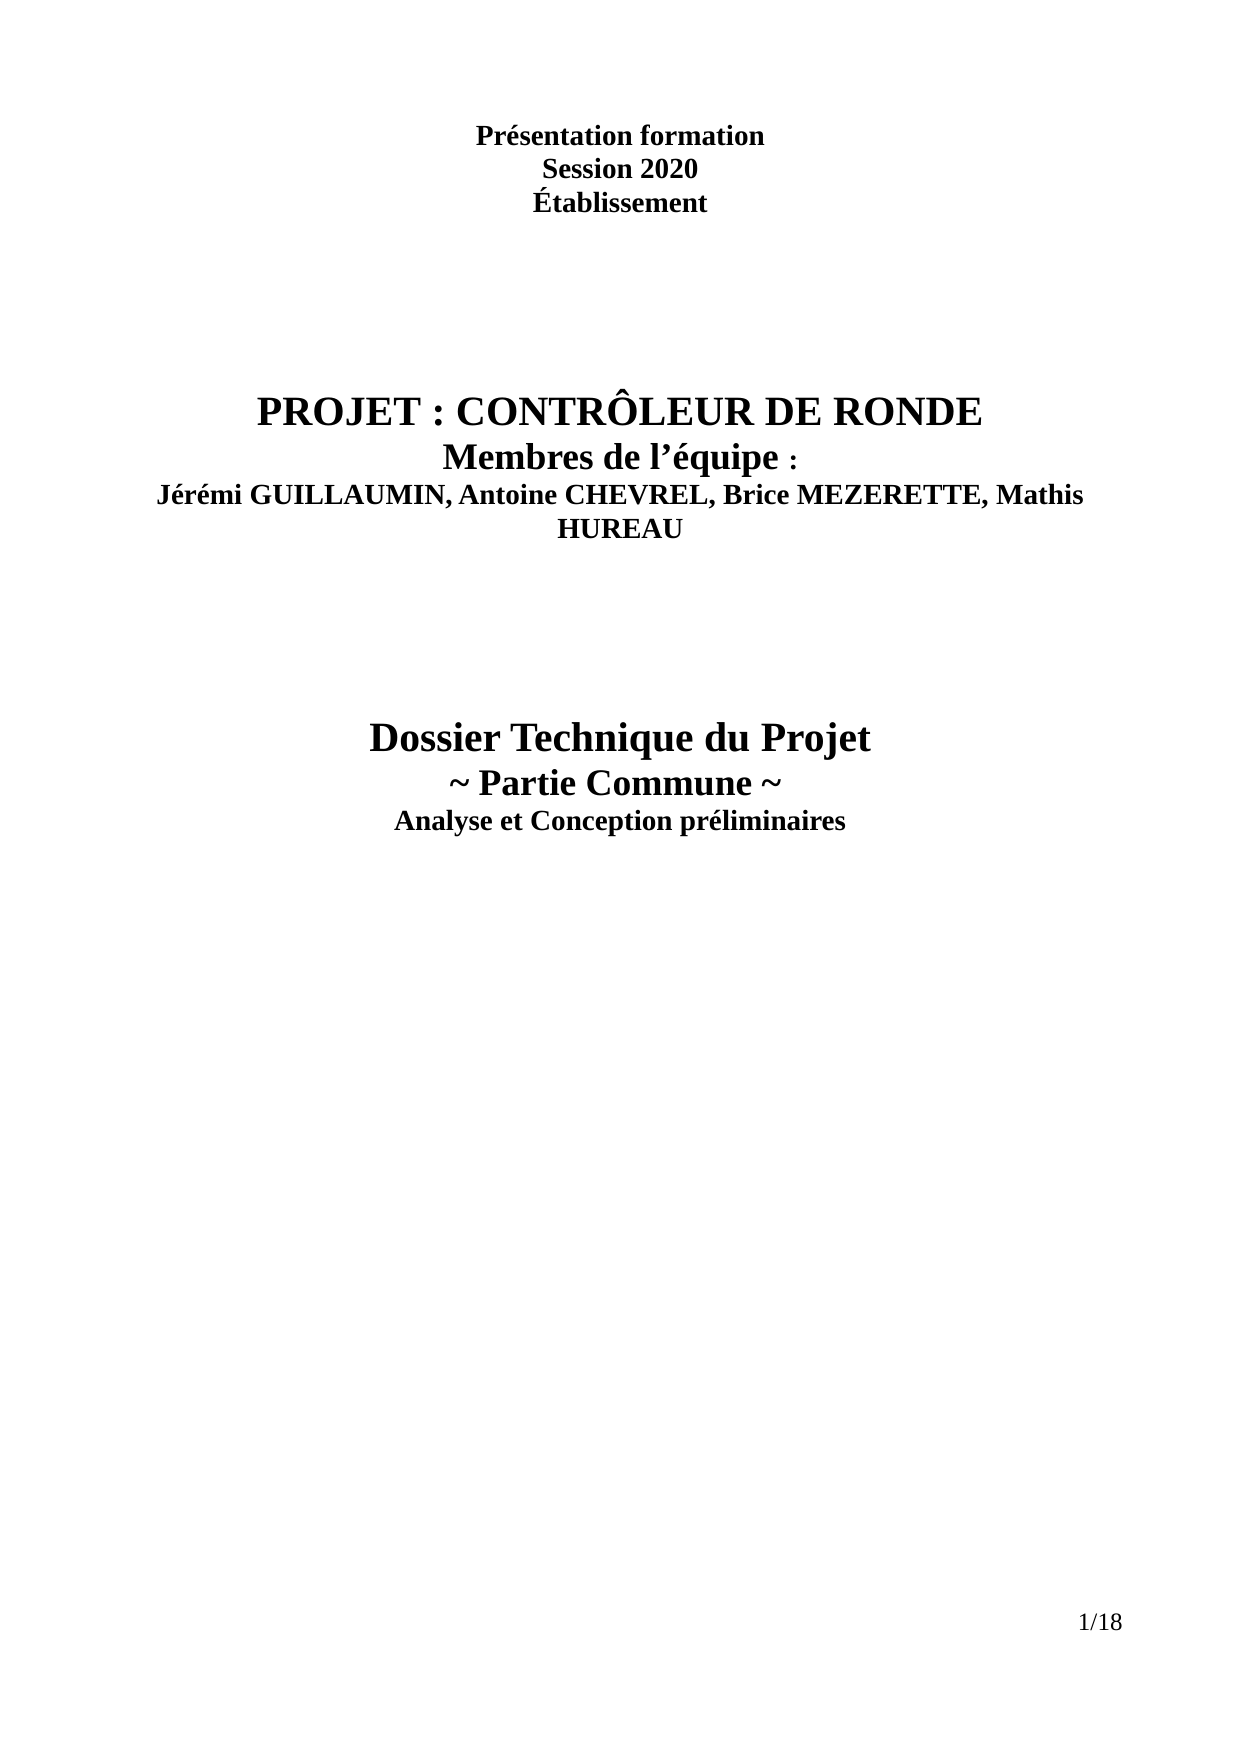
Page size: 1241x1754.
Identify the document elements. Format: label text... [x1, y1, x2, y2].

text PROJET : CONTRÔLEUR DE RONDE [118, 386, 1122, 434]
text Jérémi GUILLAUMIN, Antoine CHEVREL, Brice MEZERETTE, Mathis HUREAU [118, 477, 1122, 544]
text ~ Partie Commune ~ [118, 760, 1122, 803]
text Analyse et Conception préliminaires [118, 803, 1122, 837]
text Présentation formation [118, 118, 1122, 152]
text Dossier Technique du Projet [118, 712, 1122, 760]
text Session 2020 [118, 152, 1122, 185]
text Membres de l’équipe : [118, 434, 1122, 477]
text Établissement [118, 185, 1122, 219]
